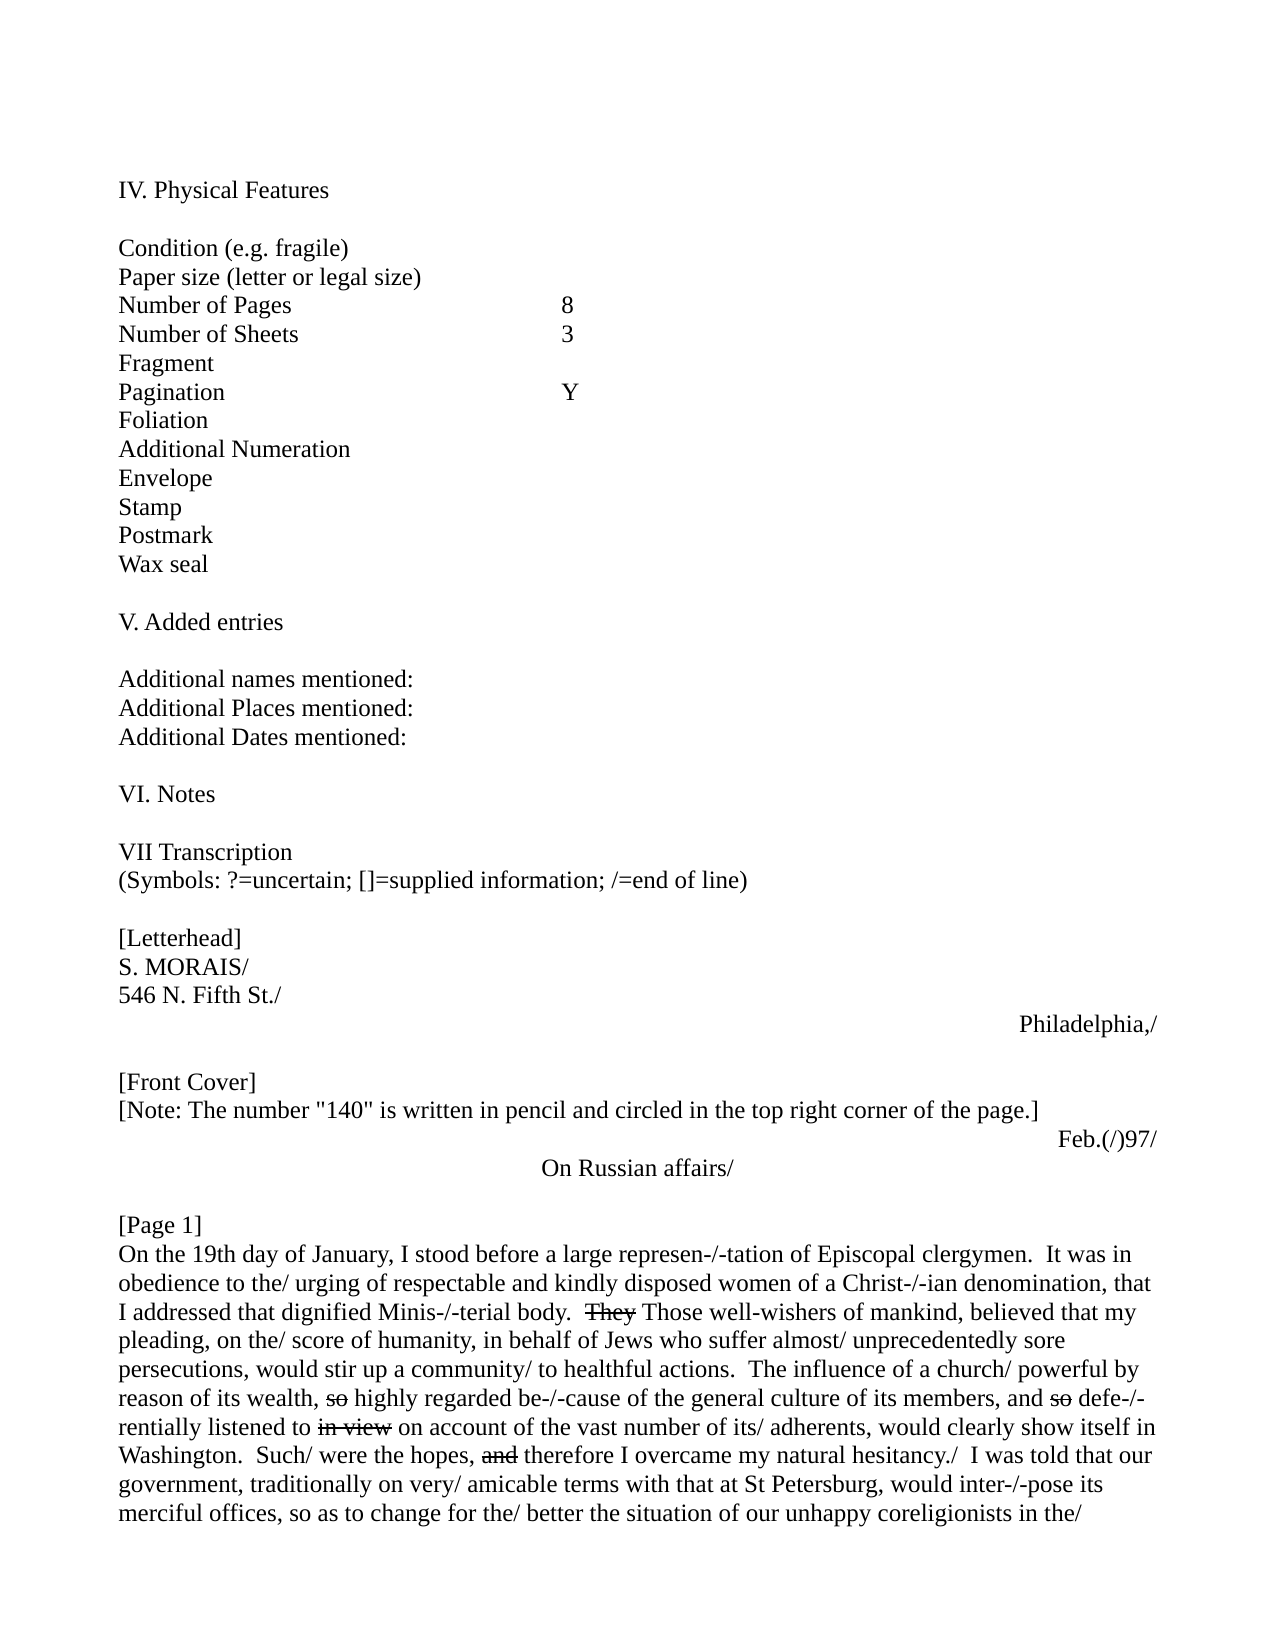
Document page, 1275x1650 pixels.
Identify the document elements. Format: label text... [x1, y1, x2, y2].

text Postma rk [118, 521, 1157, 549]
text Envelope [118, 463, 1157, 492]
text Number of Pages 8 [118, 291, 1157, 319]
text [Front Cover] [118, 1067, 1157, 1096]
text [Letterhead] [118, 923, 1157, 952]
text Additional names mentioned: [118, 664, 1157, 693]
text Condition (e.g. fragile) [118, 233, 1157, 262]
text Wax seal [118, 549, 1157, 578]
text S. MORAIS/ [118, 952, 1157, 981]
text Additional Places mentioned: [118, 693, 1157, 722]
text [Page 1] [118, 1211, 1157, 1239]
text Number of Sheets 3 [118, 319, 1157, 348]
text Paper size (letter or legal size) [118, 262, 1157, 291]
text (Symbols: ?=uncertain; []=supplied information; /=end of line) [118, 866, 1157, 894]
text VI. Notes [118, 779, 1157, 808]
text [Note: The number "140" is written in pencil and circled in the top right corner of the page.] [118, 1096, 1157, 1124]
text V. Added entries [118, 607, 1157, 636]
text VII Transcription [118, 837, 1157, 866]
text Fragment [118, 348, 1157, 377]
text On the 19th day of January, I stood before a large represen-/-tation of Episcopal clergymen. It was in obedience to the/ urging of respectable and kindly disposed women of a Christ-/-ian denomination, that I addressed that dignified Minis-/-terial body. They Those well-wishers of mankind, believed that my pleading, on the/ score of humanity, in behalf of Jews who suffer almost/ unprecedentedly sore persecutions, would stir up a community/ to healthful actions. The influence of a church/ powerful by reason of its wealth, so highly regarded be-/-cause of the general culture of its members, and so defe-/-rentially listened to in view on account of the vast number of its/ adherents, would clearly show itself in Washington. Such/ were the hopes, and therefore I overcame my natural hesitancy./ I was told that our government, traditionally on very/ amicable terms with that at St Petersburg, would inter-/-pose its merciful offices, so as to change for the/ better the situation of our unhappy coreligionists in the/ [118, 1239, 1157, 1527]
text Pagination Y [118, 377, 1157, 406]
text Feb.(/)97/ [118, 1124, 1157, 1153]
text On Russian affairs/ [118, 1153, 1157, 1182]
text Philadelphia,/ [118, 1009, 1157, 1038]
text 546 N. Fifth St./ [118, 981, 1157, 1009]
text Stamp [118, 492, 1157, 521]
text IV. Physical Features [118, 176, 1157, 204]
text Additional Numeration [118, 434, 1157, 463]
text Additional Dates mentioned: [118, 722, 1157, 751]
text Foliation [118, 406, 1157, 434]
